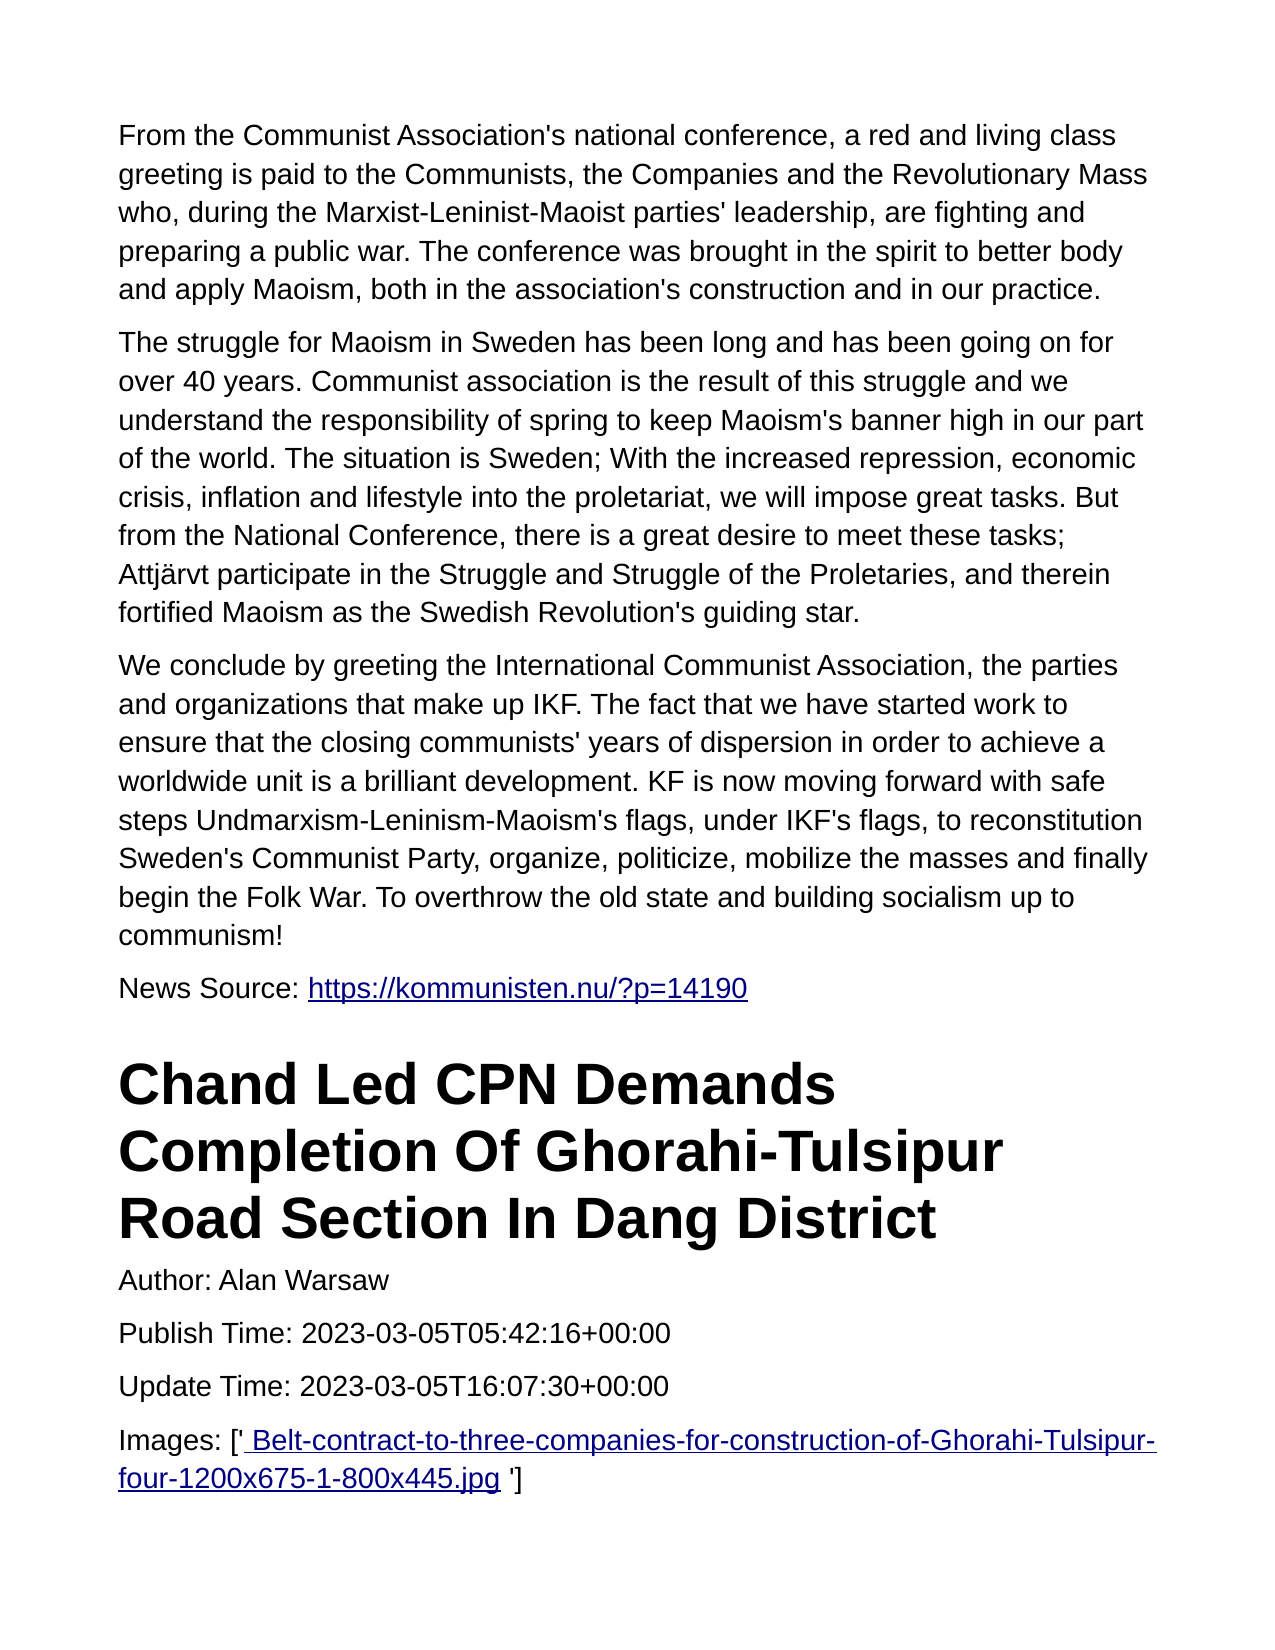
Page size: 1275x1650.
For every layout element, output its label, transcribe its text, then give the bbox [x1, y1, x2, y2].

subtitle Chand Led CPN Demands Completion Of Ghorahi-Tulsipur Road Section In Dang District [118, 1049, 1157, 1251]
text We conclude by greeting the International Communist Association, the parties and organizations that make up IKF. The fact that we have started work to ensure that the closing communists' years of dispersion in order to achieve a worldwide unit is a brilliant development. KF is now moving forward with safe steps Undmarxism-Leninism-Maoism's flags, under IKF's flags, to reconstitution Sweden's Communist Party, organize, politicize, mobilize the masses and finally begin the Folk War. To overthrow the old state and building socialism up to communism! [118, 648, 1157, 952]
text Update Time: 2023-03-05T16:07:30+00:00 [118, 1369, 1157, 1403]
text News Source: https://kommunisten.nu/?p=14190 [118, 971, 1157, 1005]
text Images: [' Belt-contract-to-three-companies-for-construction-of-Ghorahi-Tulsipur-four-1200x675-1-800x445.jpg '] [118, 1422, 1157, 1494]
text Author: Alan Warsaw [118, 1263, 1157, 1297]
text From the Communist Association's national conference, a red and living class greeting is paid to the Communists, the Companies and the Revolutionary Mass who, during the Marxist-Leninist-Maoist parties' leadership, are fighting and preparing a public war. The conference was brought in the spirit to better body and apply Maoism, both in the association's construction and in our practice. [118, 118, 1157, 306]
text Publish Time: 2023-03-05T05:42:16+00:00 [118, 1316, 1157, 1350]
text The struggle for Maoism in Sweden has been long and has been going on for over 40 years. Communist association is the result of this struggle and we understand the responsibility of spring to keep Maoism's banner high in our part of the world. The situation is Sweden; With the increased repression, economic crisis, inflation and lifestyle into the proletariat, we will impose great tasks. But from the National Conference, there is a great desire to meet these tasks; Attjärvt participate in the Struggle and Struggle of the Proletaries, and therein fortified Maoism as the Swedish Revolution's guiding star. [118, 325, 1157, 629]
